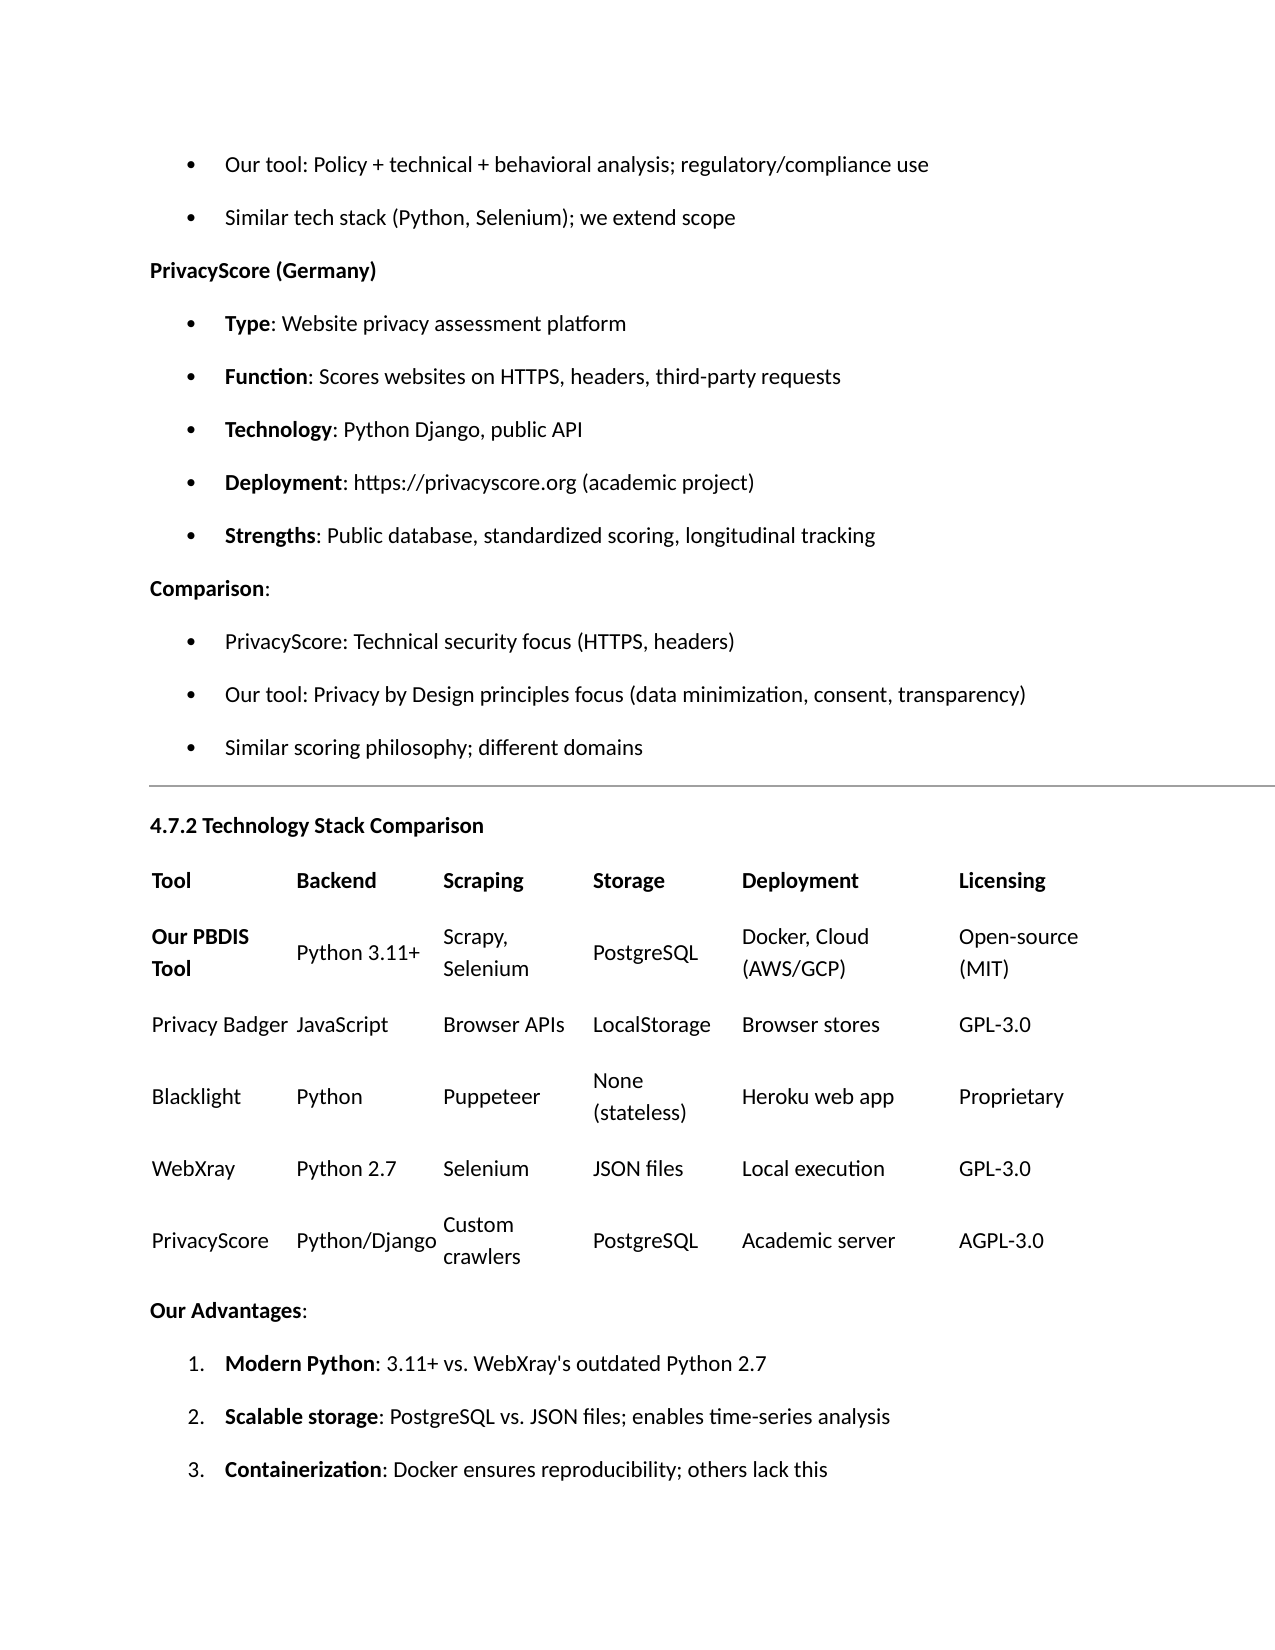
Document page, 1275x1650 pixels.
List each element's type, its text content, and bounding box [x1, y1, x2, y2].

table_cell Browser stores [740, 1009, 957, 1064]
table_header Tool [150, 865, 295, 920]
table_header Licensing [958, 865, 1125, 920]
table_cell Local execution [740, 1152, 957, 1208]
table_cell PostgreSQL [591, 1208, 740, 1296]
table_header Storage [591, 865, 740, 920]
list PrivacyScore: Technical security focus (HTTPS, headers) [187, 627, 1125, 655]
table_cell Blacklight [150, 1064, 295, 1152]
table_cell Python 2.7 [295, 1152, 442, 1208]
table_cell Open-source (MIT) [958, 920, 1125, 1008]
table_header Scraping [442, 865, 591, 920]
table_header Deployment [740, 865, 957, 920]
table_cell Puppeteer [442, 1064, 591, 1152]
table_cell Docker, Cloud (AWS/GCP) [740, 920, 957, 1008]
table_cell Our PBDIS Tool [150, 920, 295, 1008]
table_cell AGPL-3.0 [958, 1208, 1125, 1296]
table_cell Privacy Badger [150, 1009, 295, 1064]
table_cell JavaScript [295, 1009, 442, 1064]
table_cell Heroku web app [740, 1064, 957, 1152]
list Deployment: https://privacyscore.org (academic project) [187, 468, 1125, 496]
text 4.7.2 Technology Stack Comparison [150, 812, 1125, 839]
table_cell PostgreSQL [591, 920, 740, 1008]
table_cell Python 3.11+ [295, 920, 442, 1008]
table_cell Python/Django [295, 1208, 442, 1296]
list Technology: Python Django, public API [187, 415, 1125, 443]
table_cell GPL-3.0 [958, 1152, 1125, 1208]
table_cell WebXray [150, 1152, 295, 1208]
list Type: Website privacy assessment platform [187, 309, 1125, 337]
text PrivacyScore (Germany) [150, 256, 1125, 284]
list Similar scoring philosophy; different domains [187, 733, 1125, 761]
table_cell Scrapy, Selenium [442, 920, 591, 1008]
list Our tool: Policy + technical + behavioral analysis; regulatory/compliance use [187, 150, 1125, 178]
table_cell PrivacyScore [150, 1208, 295, 1296]
table_cell Academic server [740, 1208, 957, 1296]
list Strengths: Public database, standardized scoring, longitudinal tracking [187, 521, 1125, 549]
text Comparison: [150, 574, 1125, 602]
text Our Advantages: [150, 1296, 1125, 1324]
list Containerization: Docker ensures reproducibility; others lack this [187, 1455, 1125, 1483]
list Modern Python: 3.11+ vs. WebXray's outdated Python 2.7 [187, 1349, 1125, 1377]
table_cell LocalStorage [591, 1009, 740, 1064]
list Our tool: Privacy by Design principles focus (data minimization, consent, transparency) [187, 680, 1125, 708]
list Similar tech stack (Python, Selenium); we extend scope [187, 203, 1125, 231]
list Function: Scores websites on HTTPS, headers, third-party requests [187, 362, 1125, 390]
table_cell Proprietary [958, 1064, 1125, 1152]
table_cell Browser APIs [442, 1009, 591, 1064]
table_header Backend [295, 865, 442, 920]
table_cell None (stateless) [591, 1064, 740, 1152]
list Scalable storage: PostgreSQL vs. JSON files; enables time-series analysis [187, 1402, 1125, 1430]
table_cell GPL-3.0 [958, 1009, 1125, 1064]
table_cell JSON files [591, 1152, 740, 1208]
table_cell Custom crawlers [442, 1208, 591, 1296]
table_cell Selenium [442, 1152, 591, 1208]
table_cell Python [295, 1064, 442, 1152]
